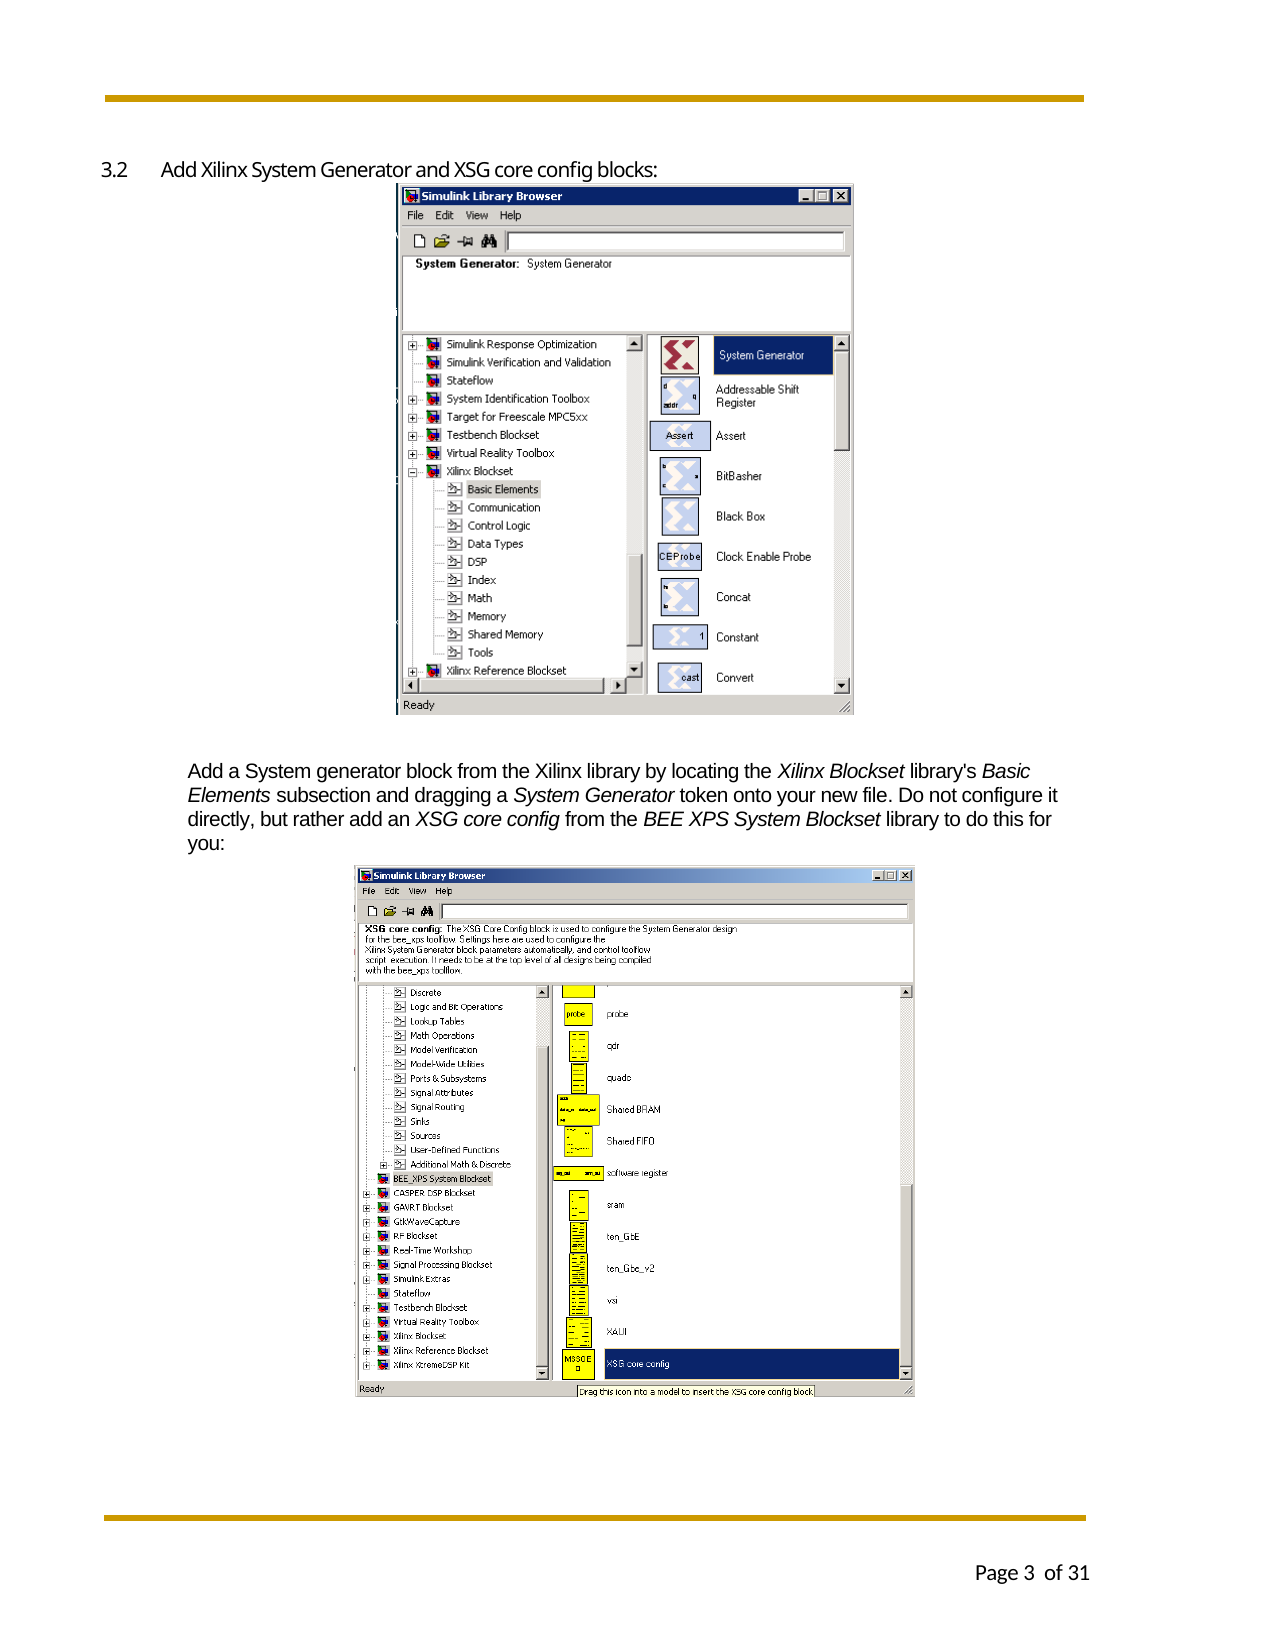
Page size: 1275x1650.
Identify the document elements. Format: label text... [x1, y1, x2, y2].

text Add a System generator block from the Xilinx library by locating the Xilinx Blockset library's Basic Elements subsection and dragging a System Generator token onto your new file. Do not configure it directly, but rather add an XSG core config from the BEE XPS System Blockset library to do this for you: [187, 758, 1062, 854]
picture [354, 865, 915, 1397]
picture [396, 183, 854, 715]
subtitle Add Xilinx System Generator and XSG core config blocks: [101, 155, 1062, 183]
